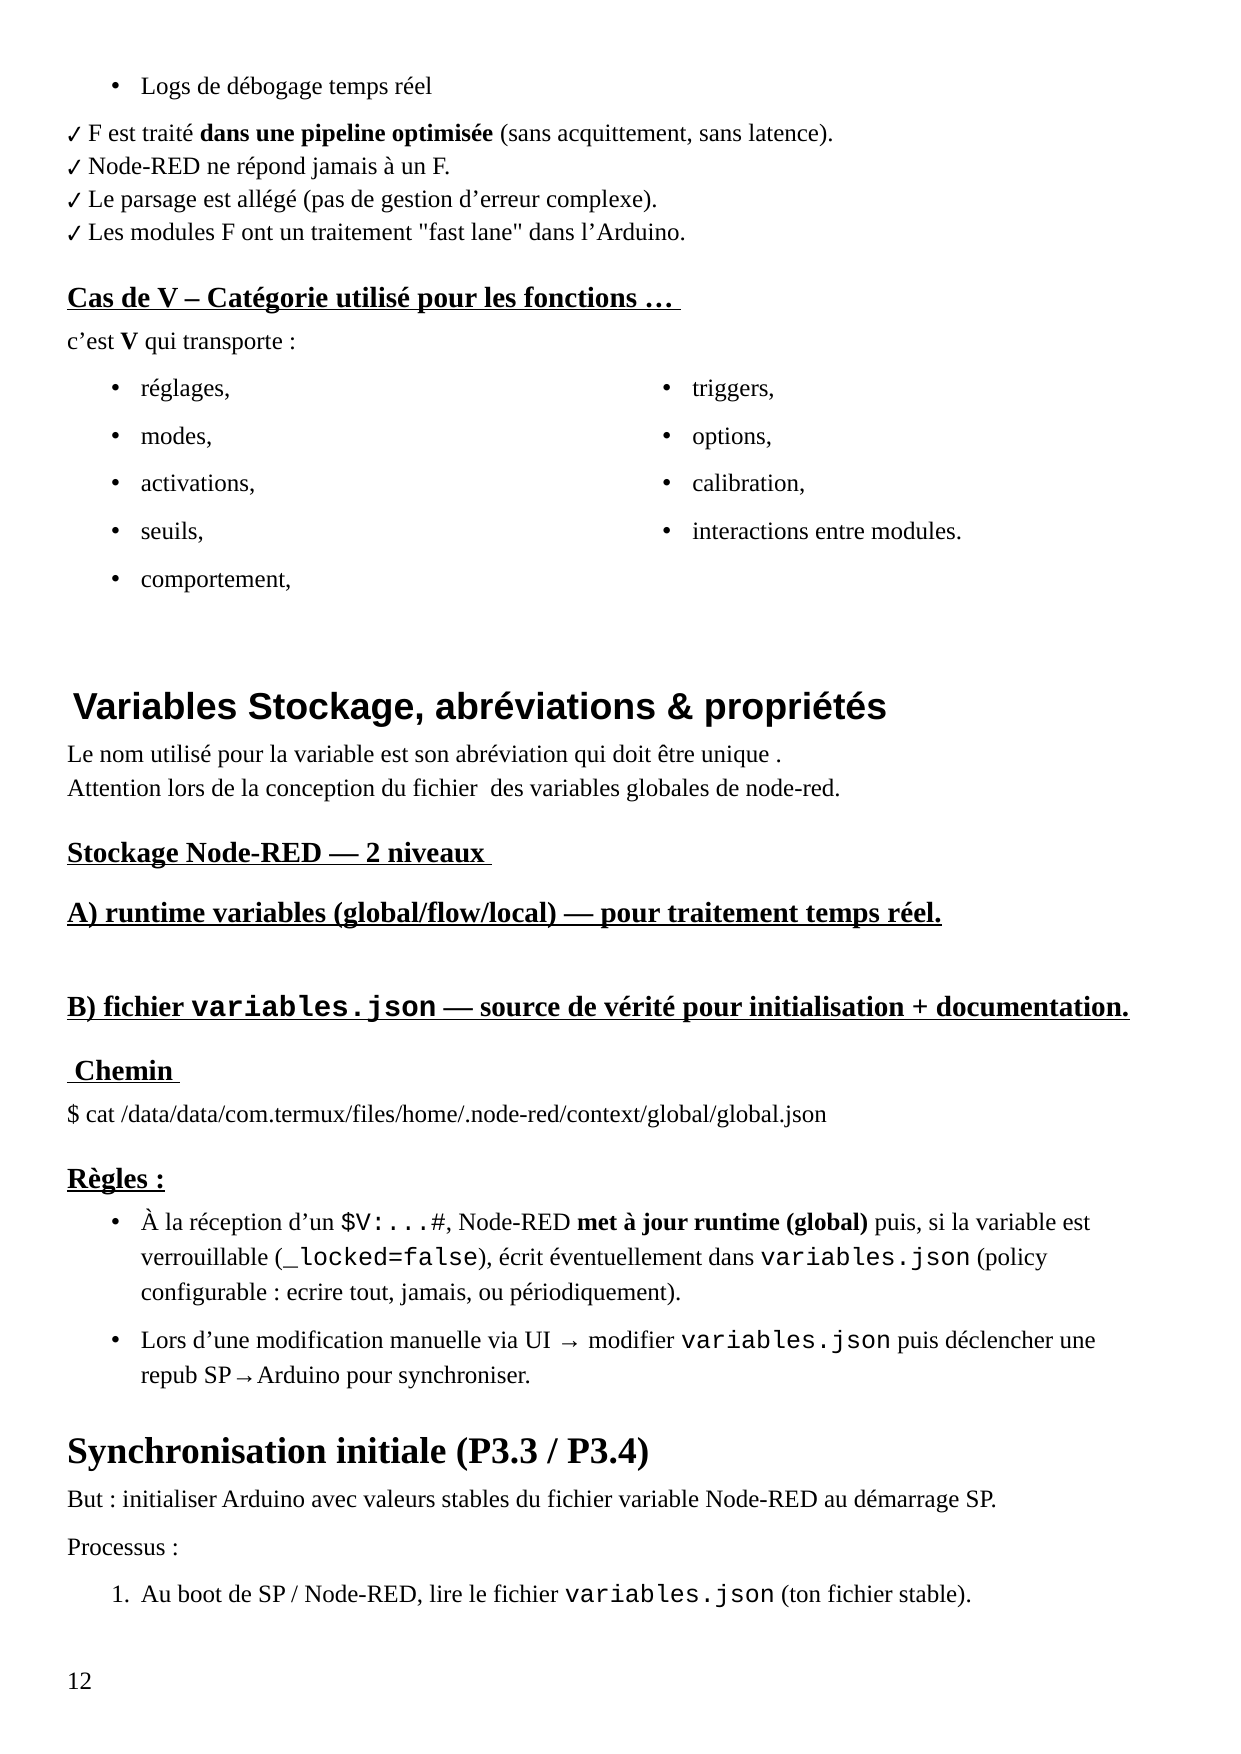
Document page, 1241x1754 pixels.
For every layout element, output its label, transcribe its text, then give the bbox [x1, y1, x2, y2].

list interactions entre modules. [662, 516, 1140, 545]
list comportement, [111, 564, 589, 592]
text ✔ F est traité dans une pipeline optimisée (sans acquittement, sans latence). ✔ Node-RED ne répond jamais à un F. ✔ Le parsage est allégé (pas de gestion d’erreur complexe). ✔ Les modules F ont un traitement "fast lane" dans l’Arduino. [67, 118, 1140, 246]
text c’est V qui transporte : [67, 326, 1140, 354]
list modes, [111, 421, 589, 450]
subtitle B) fichier variables.json — source de vérité pour initialisation + documentation. [67, 956, 1140, 1026]
list calibration, [662, 468, 1140, 497]
subtitle Cas de V – Catégorie utilisé pour les fonctions … [67, 280, 1140, 313]
subtitle Chemin [67, 1053, 1140, 1086]
subtitle Stockage Node-RED — 2 niveaux [67, 835, 1140, 868]
subtitle Règles : [67, 1161, 1140, 1194]
subtitle Synchronisation initiale (P3.3 / P3.4) [67, 1428, 1140, 1471]
text $ cat /data/data/com.termux/files/home/.node-red/context/global/global.json [67, 1099, 1140, 1127]
list activations, [111, 468, 589, 497]
subtitle A) runtime variables (global/flow/local) — pour traitement temps réel. [67, 895, 1140, 929]
text Le nom utilisé pour la variable est son abréviation qui doit être unique . Attention lors de la conception du fichier des variables globales de node-red. [67, 739, 1140, 801]
list À la réception d’un $V:...#, Node-RED met à jour runtime (global) puis, si la variable est verrouillable (_locked=false), écrit éventuellement dans variables.json (policy configurable : ecrire tout, jamais, ou périodiquement). [111, 1207, 1140, 1306]
list réglages, [111, 373, 589, 402]
text Processus : [67, 1532, 1140, 1560]
text But : initialiser Arduino avec valeurs stables du fichier variable Node-RED au démarrage SP. [67, 1484, 1140, 1513]
subtitle Variables Stockage, abréviations & propriétés [73, 684, 1140, 727]
list triggers, [662, 373, 1140, 402]
list Logs de débogage temps réel [111, 71, 1140, 99]
list Lors d’une modification manuelle via UI → modifier variables.json puis déclencher une repub SP→Arduino pour synchroniser. [111, 1325, 1140, 1389]
list Au boot de SP / Node-RED, lire le fichier variables.json (ton fichier stable). [111, 1579, 1140, 1610]
list options, [662, 421, 1140, 450]
list seuils, [111, 516, 589, 545]
